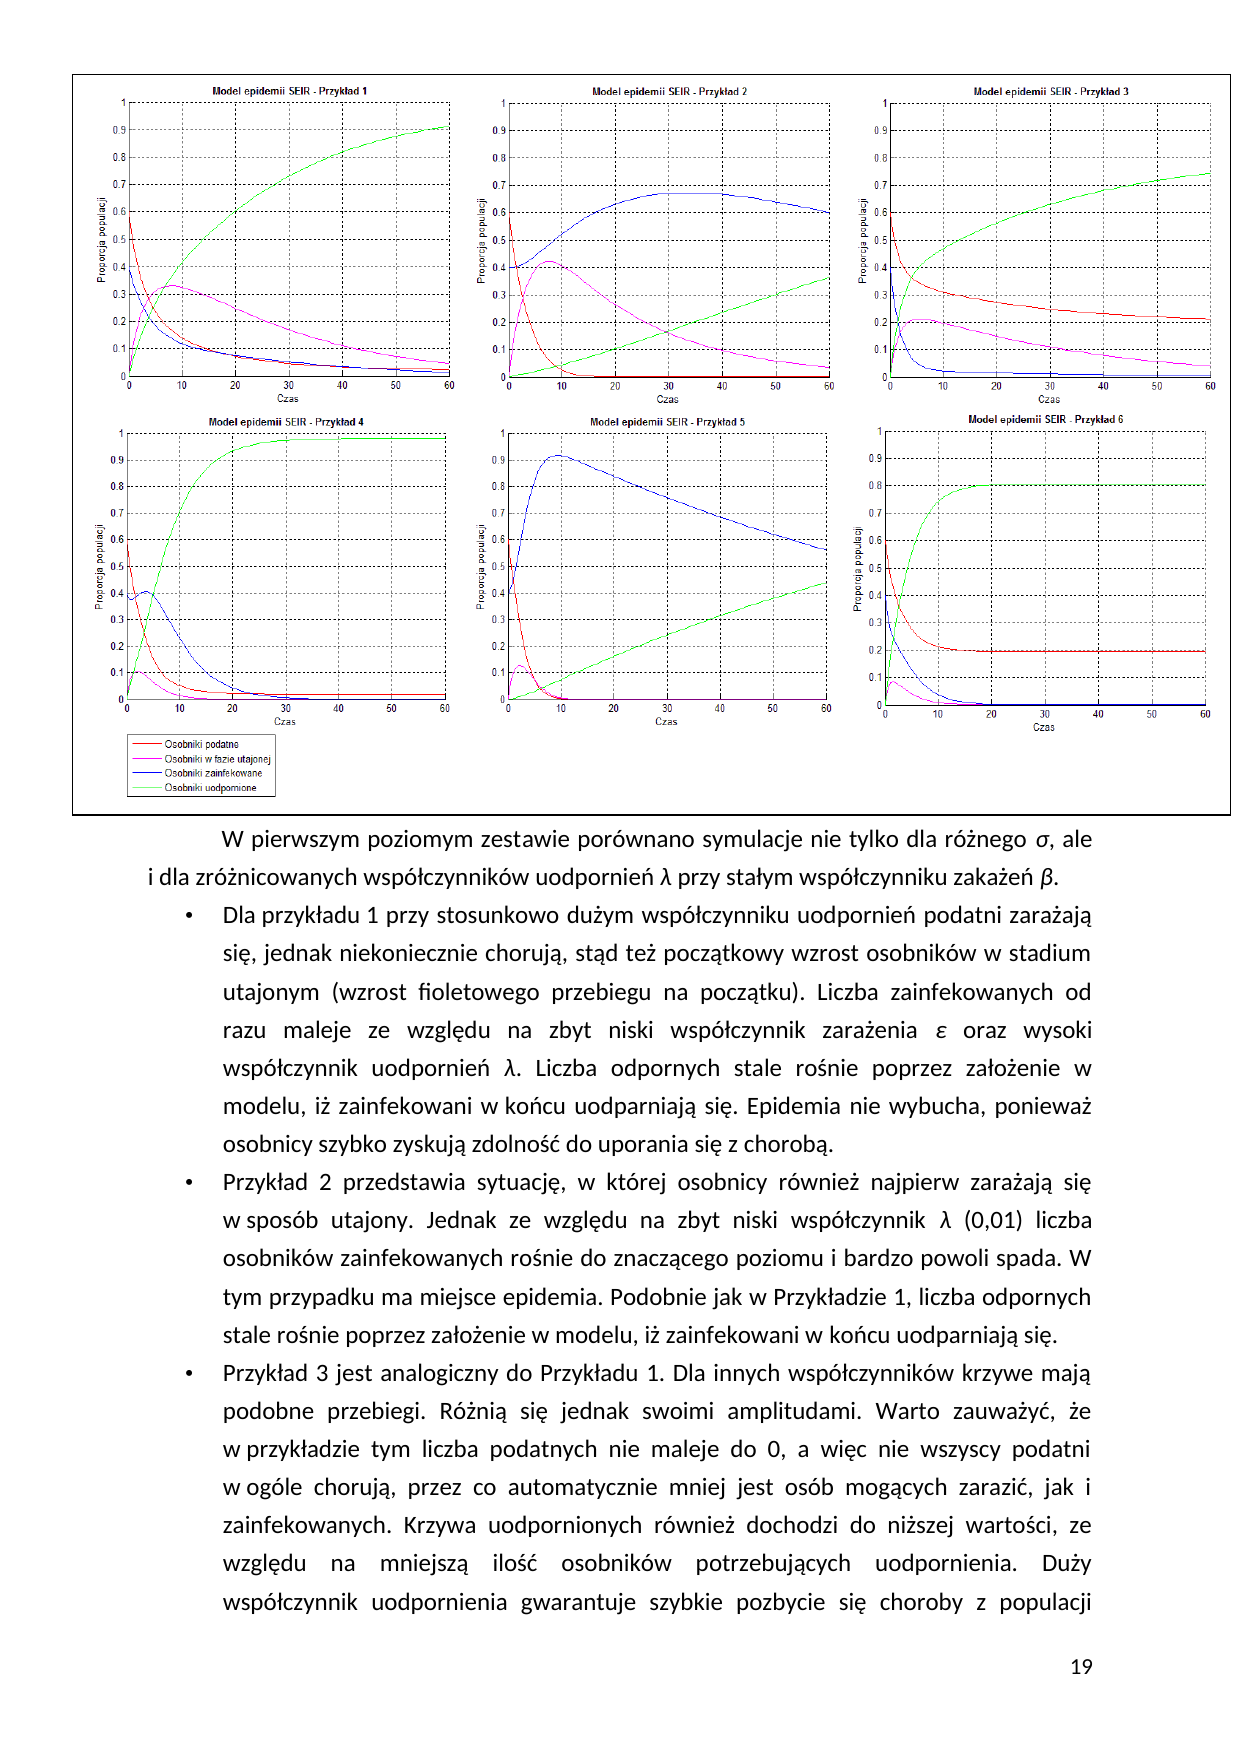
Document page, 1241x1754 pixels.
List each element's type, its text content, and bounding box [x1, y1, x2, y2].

list Przykład 3 jest analogiczny do Przykładu 1. Dla innych współczynników krzywe mają podobne przebiegi. Różnią się jednak swoimi amplitudami. Warto zauważyć, że w przykładzie tym liczba podatnych nie maleje do 0, a więc nie wszyscy podatni w ogóle chorują, przez co automatycznie mniej jest osób mogących zarazić, jak i zainfekowanych. Krzywa uodpornionych również dochodzi do niższej wartości, ze względu na mniejszą ilość osobników potrzebujących uodpornienia. Duży współczynnik uodpornienia gwarantuje szybkie pozbycie się choroby z populacji [185, 1357, 1093, 1616]
list Dla przykładu 1 przy stosunkowo dużym współczynniku uodpornień podatni zarażają się, jednak niekoniecznie chorują, stąd też początkowy wzrost osobników w stadium utajonym (wzrost fioletowego przebiegu na początku). Liczba zainfekowanych od razu maleje ze względu na zbyt niski współczynnik zarażenia ε oraz wysoki współczynnik uodpornień λ. Liczba odpornych stale rośnie poprzez założenie w modelu, iż zainfekowani w końcu uodparniają się. Epidemia nie wybucha, ponieważ osobnicy szybko zyskują zdolność do uporania się z chorobą. [185, 899, 1093, 1159]
picture [75, 77, 1227, 812]
text W pierwszym poziomym zestawie porównano symulacje nie tylko dla różnego σ, ale i dla zróżnicowanych współczynników uodpornień λ przy stałym współczynniku zakażeń β. [148, 816, 1093, 892]
text [73, 75, 1230, 814]
list Przykład 2 przedstawia sytuację, w której osobnicy również najpierw zarażają się w sposób utajony. Jednak ze względu na zbyt niski współczynnik λ (0,01) liczba osobników zainfekowanych rośnie do znaczącego poziomu i bardzo powoli spada. W tym przypadku ma miejsce epidemia. Podobnie jak w Przykładzie 1, liczba odpornych stale rośnie poprzez założenie w modelu, iż zainfekowani w końcu uodparniają się. [185, 1166, 1093, 1349]
